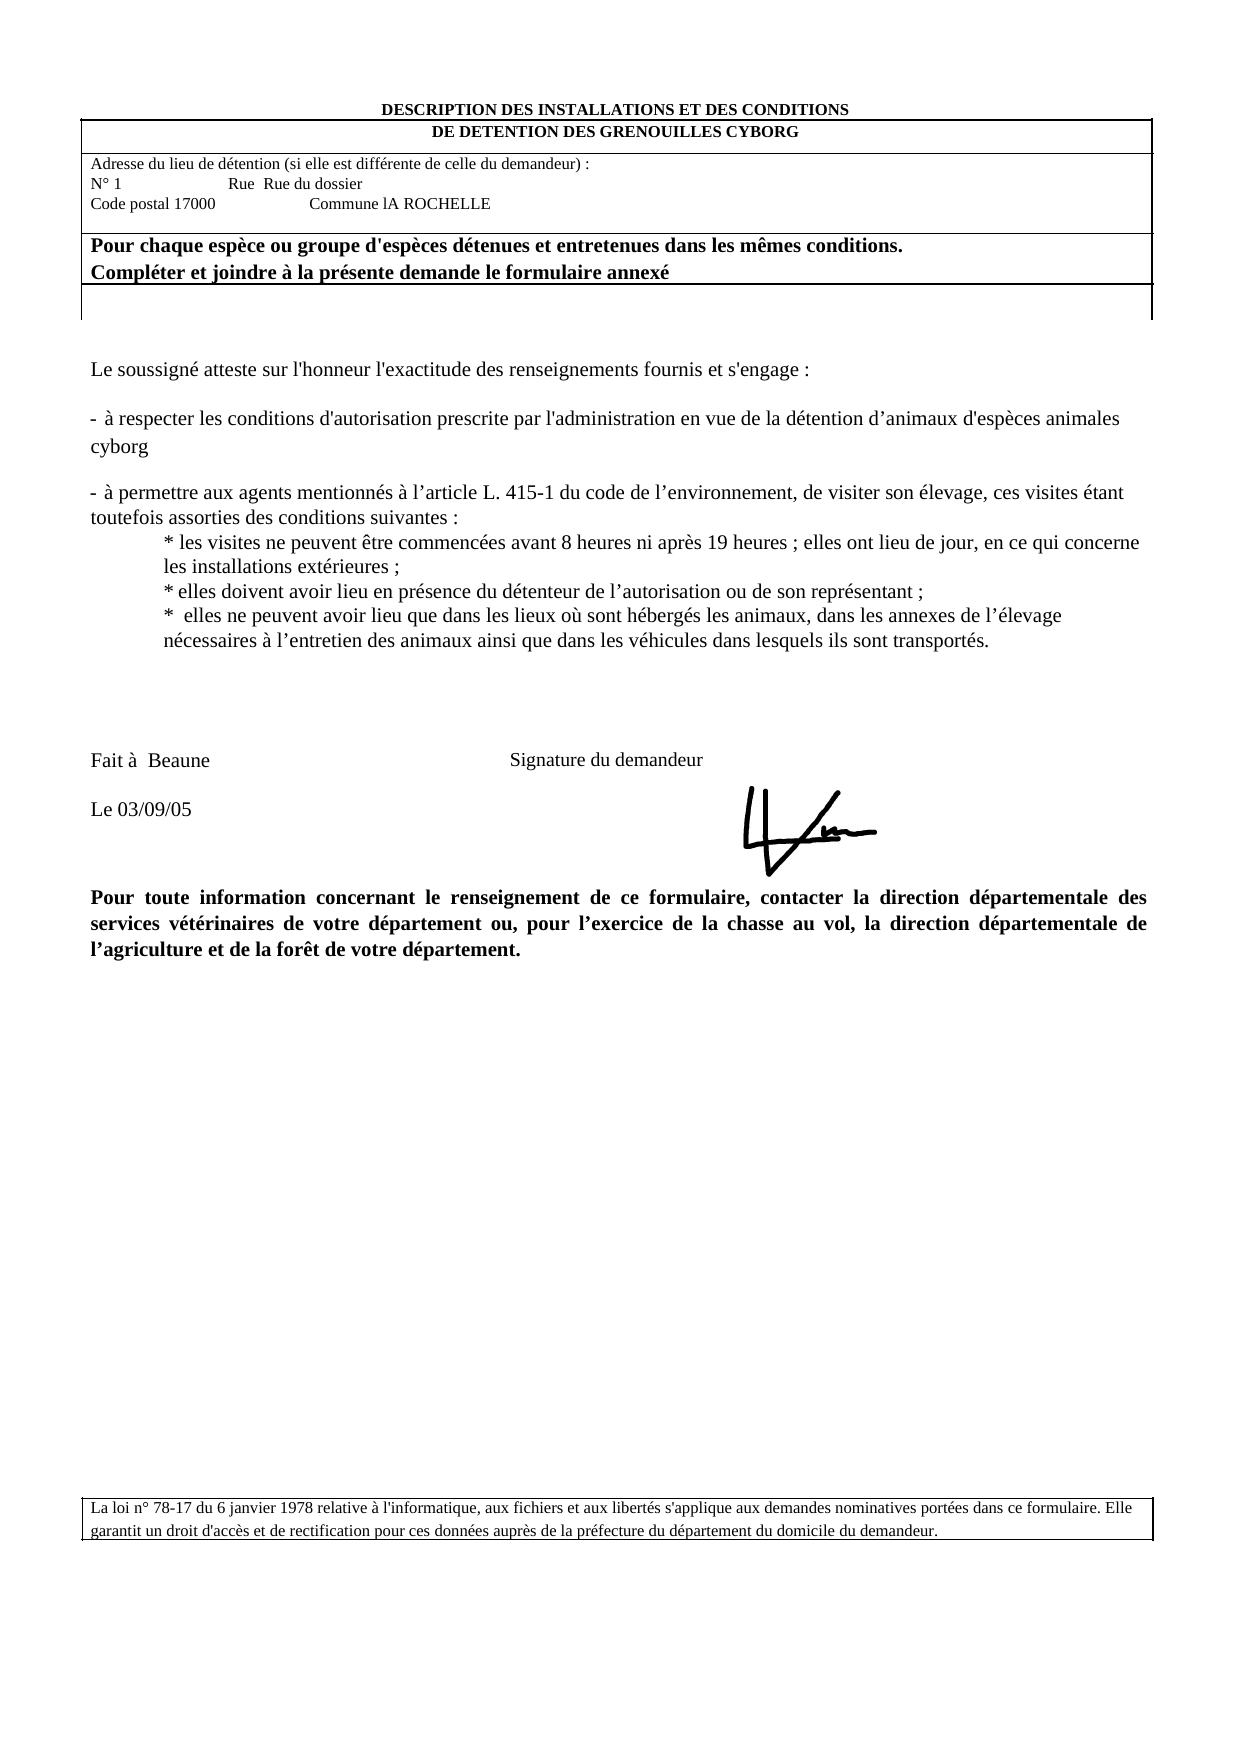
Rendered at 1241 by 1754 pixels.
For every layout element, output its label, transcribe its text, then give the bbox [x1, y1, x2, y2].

text Signature du demandeur [509, 748, 1148, 771]
list les visites ne peuvent être commencées avant 8 heures ni après 19 heures ; elles ont lieu de jour, en ce qui concerne les installations extérieures ; [163, 530, 1140, 578]
text DE DETENTION DES GRENOUILLES CYBORG [89, 122, 1141, 141]
text [890, 797, 1148, 821]
text La loi n° 78-17 du 6 janvier 1978 relative à l'informatique, aux fichiers et aux libertés s'applique aux demandes nominatives portées dans ce formulaire. Elle garantit un droit d'accès et de rectification pour ces données auprès de la préfecture du département du domicile du demandeur. [90, 1499, 1140, 1539]
list à permettre aux agents mentionnés à l’article L. 415-1 du code de l’environnement, de visiter son élevage, ces visites étant toutefois assorties des conditions suivantes : [89, 479, 1140, 529]
text Adresse du lieu de détention (si elle est différente de celle du demandeur) : [90, 154, 1148, 173]
text Pour chaque espèce ou groupe d'espèces détenues et entretenues dans les mêmes conditions. [90, 234, 1148, 257]
list elles doivent avoir lieu en présence du détenteur de l’autorisation ou de son représentant ; [163, 579, 1148, 603]
text Compléter et joindre à la présente demande le formulaire annexé [90, 260, 1148, 283]
text Le 03/09/05 [90, 797, 725, 821]
text Code postal 17000 Commune lA ROCHELLE [90, 193, 1148, 213]
text Le soussigné atteste sur l'honneur l'exactitude des renseignements fournis et s'engage : [90, 357, 1148, 381]
text Pour toute information concernant le renseignement de ce formulaire, contacter la direction départementale des services vétérinaires de votre département ou, pour l’exercice de la chasse au vol, la direction départementale de l’agriculture et de la forêt de votre département. [90, 885, 1148, 961]
text DESCRIPTION DES INSTALLATIONS ET DES CONDITIONS [89, 100, 1141, 119]
text Fait à Beaune [90, 748, 466, 772]
list elles ne peuvent avoir lieu que dans les lieux où sont hébergés les animaux, dans les annexes de l’élevage nécessaires à l’entretien des animaux ainsi que dans les véhicules dans lesquels ils sont transportés. [163, 603, 1140, 652]
picture [725, 775, 890, 878]
text N° 1 Rue Rue du dossier [90, 174, 1148, 193]
list à respecter les conditions d'autorisation prescrite par l'administration en vue de la détention d’animaux d'espèces animales cyborg [89, 406, 1140, 458]
